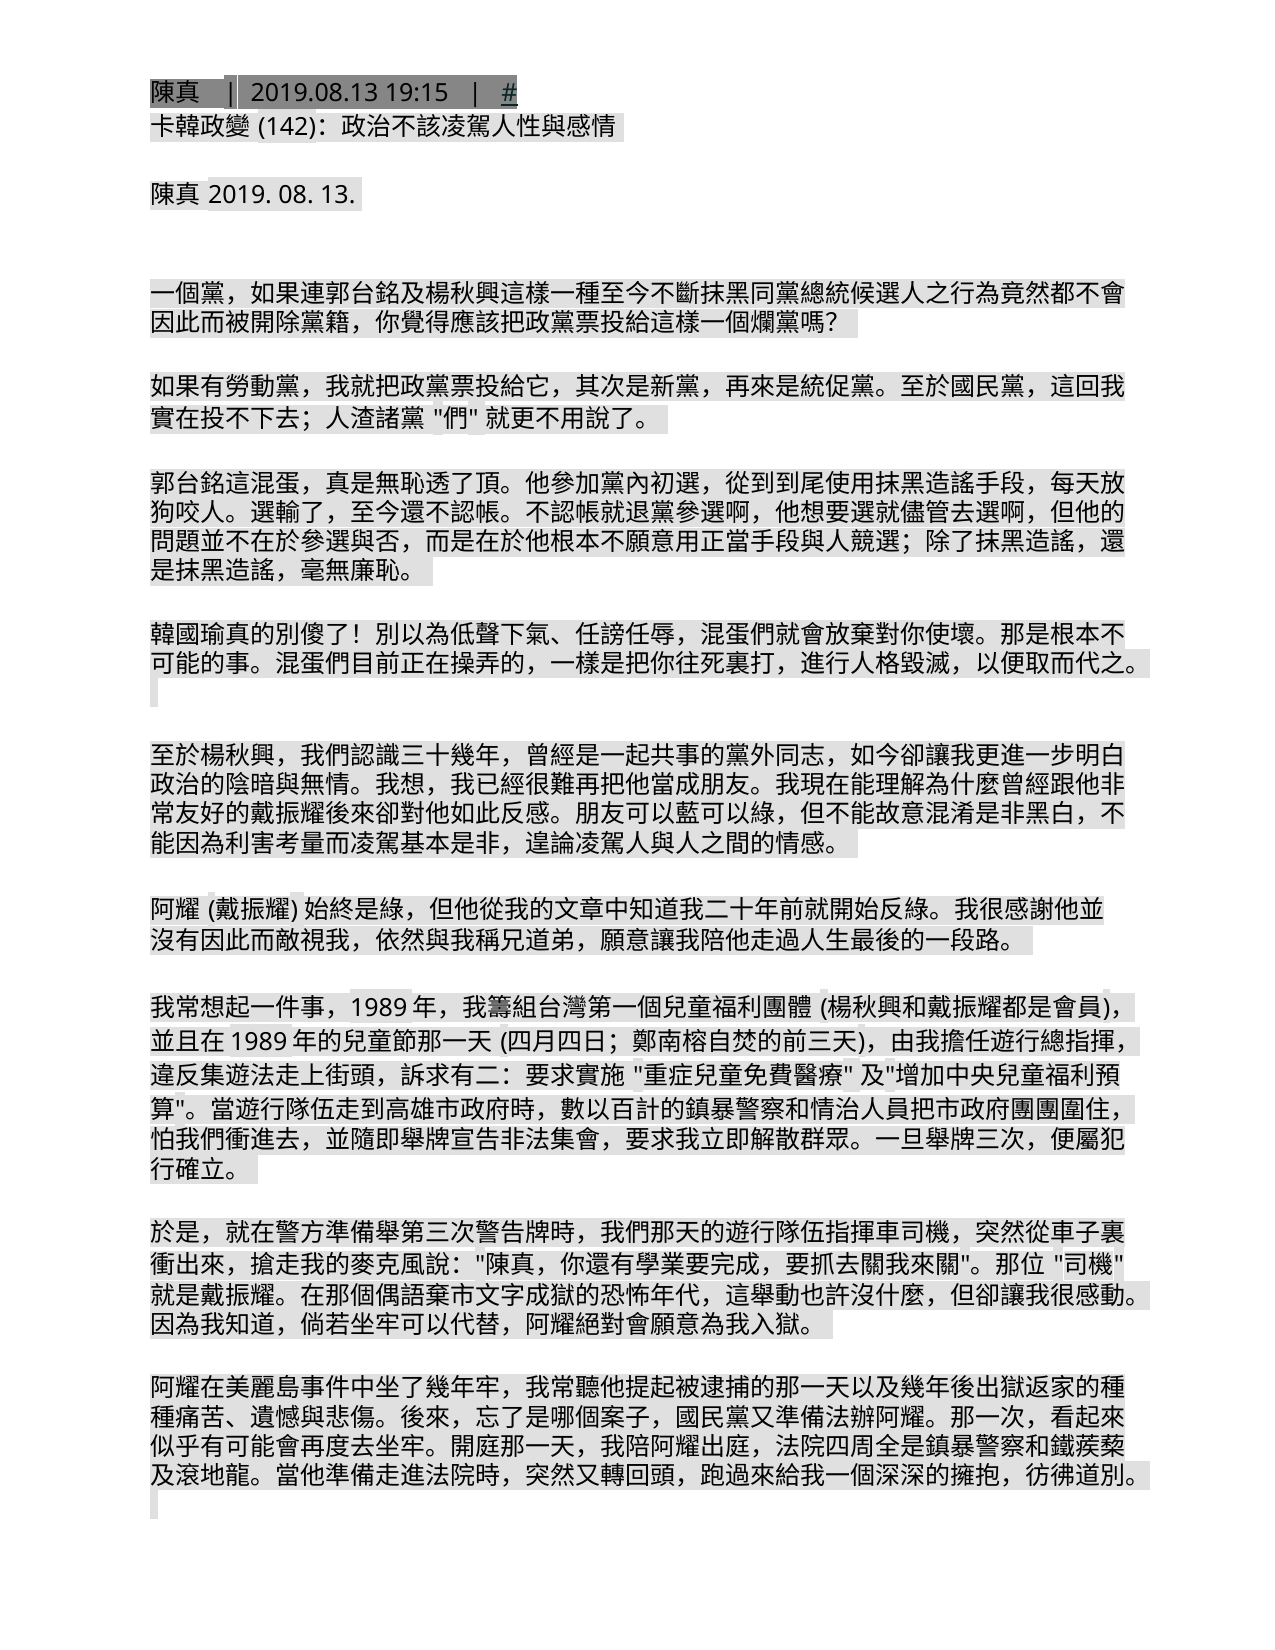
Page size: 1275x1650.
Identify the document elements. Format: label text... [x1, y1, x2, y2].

text 卡韓政變 (142)：政治不該凌駕人性與感情 陳真 2019. 08. 13. 一個黨，如果連郭台銘及楊秋興這樣一種至今不斷抹黑同黨總統候選人之行為竟然都不會因此而被開除黨籍，你覺得應該把政黨票投給這樣一個爛黨嗎？ 如果有勞動黨，我就把政黨票投給它，其次是新黨，再來是統促黨。至於國民黨，這回我實在投不下去；人渣諸黨 "們" 就更不用說了。 郭台銘這混蛋，真是無恥透了頂。他參加黨內初選，從到到尾使用抹黑造謠手段，每天放狗咬人。選輸了，至今還不認帳。不認帳就退黨參選啊，他想要選就儘管去選啊，但他的問題並不在於參選與否，而是在於他根本不願意用正當手段與人競選；除了抹黑造謠，還是抹黑造謠，毫無廉恥。 韓國瑜真的別傻了！別以為低聲下氣、任謗任辱，混蛋們就會放棄對你使壞。那是根本不可能的事。混蛋們目前正在操弄的，一樣是把你往死裏打，進行人格毀滅，以便取而代之。 至於楊秋興，我們認識三十幾年，曾經是一起共事的黨外同志，如今卻讓我更進一步明白政治的陰暗與無情。我想，我已經很難再把他當成朋友。我現在能理解為什麼曾經跟他非常友好的戴振耀後來卻對他如此反感。朋友可以藍可以綠，但不能故意混淆是非黑白，不能因為利害考量而凌駕基本是非，遑論凌駕人與人之間的情感。 阿耀 (戴振耀) 始終是綠，但他從我的文章中知道我二十年前就開始反綠。我很感謝他並沒有因此而敵視我，依然與我稱兄道弟，願意讓我陪他走過人生最後的一段路。 我常想起一件事，1989年，我籌組台灣第一個兒童福利團體 (楊秋興和戴振耀都是會員)，並且在1989年的兒童節那一天 (四月四日；鄭南榕自焚的前三天)，由我擔任遊行總指揮，違反集遊法走上街頭，訴求有二：要求實施 "重症兒童免費醫療" 及"增加中央兒童福利預算"。當遊行隊伍走到高雄市政府時，數以百計的鎮暴警察和情治人員把市政府團團圍住，怕我們衝進去，並隨即舉牌宣告非法集會，要求我立即解散群眾。一旦舉牌三次，便屬犯行確立。 於是，就在警方準備舉第三次警告牌時，我們那天的遊行隊伍指揮車司機，突然從車子裏衝出來，搶走我的麥克風說："陳真，你還有學業要完成，要抓去關我來關"。那位 "司機" 就是戴振耀。在那個偶語棄市文字成獄的恐怖年代，這舉動也許沒什麼，但卻讓我很感動。因為我知道，倘若坐牢可以代替，阿耀絕對會願意為我入獄。 阿耀在美麗島事件中坐了幾年牢，我常聽他提起被逮捕的那一天以及幾年後出獄返家的種種痛苦、遺憾與悲傷。後來，忘了是哪個案子，國民黨又準備法辦阿耀。那一次，看起來似乎有可能會再度去坐牢。開庭那一天，我陪阿耀出庭，法院四周全是鎮暴警察和鐵蒺蔾及滾地龍。當他準備走進法院時，突然又轉回頭，跑過來給我一個深深的擁抱，彷彿道別。 我跟阿耀都是屬於那種不修邊幅、不喊痛的粗野類型，不講究文雅，不擅言語，不太表達情感。因此，對於他這突如其來的深情擁抱，讓我頓時有點措手不及。阿耀事後說，他當時心裏想，也許這一步走進法院後，將會被當庭收押，日後見面又不知道是幾年之後了。 很多東西微妙深沉，難以言喻。我想說的是：朋友有捨身之義；大難來時，理當為朋友捨命，更何況只是代替朋友坐黑牢。捨命或坐牢也許一般人都難以做到，但是至少，政治不該喪失人性，不該把利益凌駕在人與人的感情之上。 [150, 109, 1125, 1553]
text 陳真 | 2019.08.13 19:15 | # [150, 75, 1125, 109]
